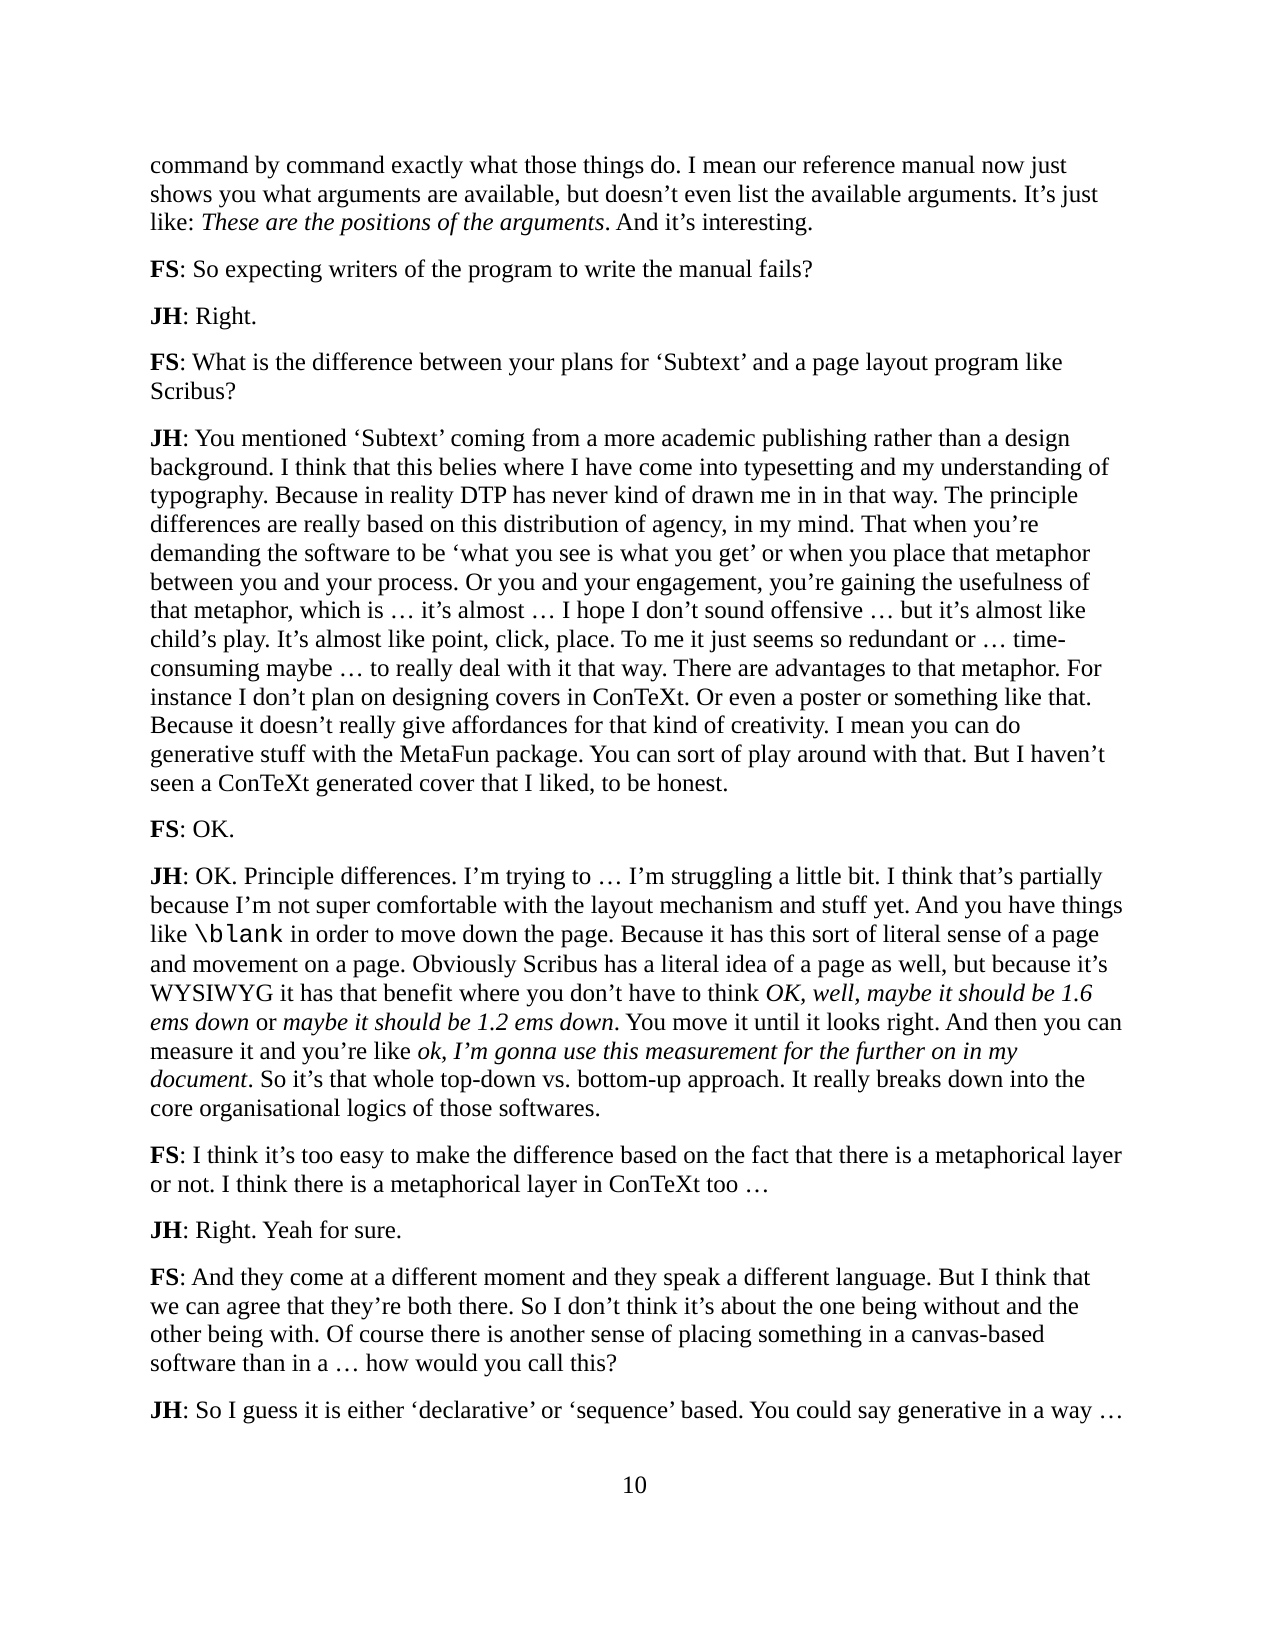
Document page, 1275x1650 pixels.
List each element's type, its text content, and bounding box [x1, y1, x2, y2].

text FS: I think it’s too easy to make the difference based on the fact that there is a metaphorical layer or not. I think there is a metaphorical layer in ConTeXt too … [150, 1140, 1125, 1197]
text JH: OK. Principle differences. I’m trying to … I’m struggling a little bit. I think that’s partially because I’m not super comfortable with the layout mechanism and stuff yet. And you have things like \blank in order to move down the page. Because it has this sort of literal sense of a page and movement on a page. Obviously Scribus has a literal idea of a page as well, but because it’s WYSIWYG it has that benefit where you don’t have to think OK, well, maybe it should be 1.6 ems down or maybe it should be 1.2 ems down. You move it until it looks right. And then you can measure it and you’re like ok, I’m gonna use this measurement for the further on in my document. So it’s that whole top-down vs. bottom-up approach. It really breaks down into the core organisational logics of those softwares. [150, 861, 1125, 1122]
text JH: Right. Yeah for sure. [150, 1215, 1125, 1244]
text JH: Right. [150, 301, 1125, 329]
text FS: So expecting writers of the program to write the manual fails? [150, 254, 1125, 283]
text FS: OK. [150, 814, 1125, 843]
text command by command exactly what those things do. I mean our reference manual now just shows you what arguments are available, but doesn’t even list the available arguments. It’s just like: These are the positions of the arguments. And it’s interesting. [150, 150, 1125, 236]
text JH: You mentioned ‘Subtext’ coming from a more academic publishing rather than a design background. I think that this belies where I have come into typesetting and my understanding of typography. Because in reality DTP has never kind of drawn me in in that way. The principle differences are really based on this distribution of agency, in my mind. That when you’re demanding the software to be ‘what you see is what you get’ or when you place that metaphor between you and your process. Or you and your engagement, you’re gaining the usefulness of that metaphor, which is … it’s almost … I hope I don’t sound offensive … but it’s almost like child’s play. It’s almost like point, click, place. To me it just seems so redundant or … time-consuming maybe … to really deal with it that way. There are advantages to that metaphor. For instance I don’t plan on designing covers in ConTeXt. Or even a poster or something like that. Because it doesn’t really give affordances for that kind of creativity. I mean you can do generative stuff with the MetaFun package. You can sort of play around with that. But I haven’t seen a ConTeXt generated cover that I liked, to be honest. [150, 423, 1125, 797]
text FS: What is the difference between your plans for ‘Subtext’ and a page layout program like Scribus? [150, 347, 1125, 405]
text JH: So I guess it is either ‘declarative’ or ‘sequence’ based. You could say generative in a way … [150, 1395, 1125, 1424]
text FS: And they come at a different moment and they speak a different language. But I think that we can agree that they’re both there. So I don’t think it’s about the one being without and the other being with. Of course there is another sense of placing something in a canvas-based software than in a … how would you call this? [150, 1262, 1125, 1377]
